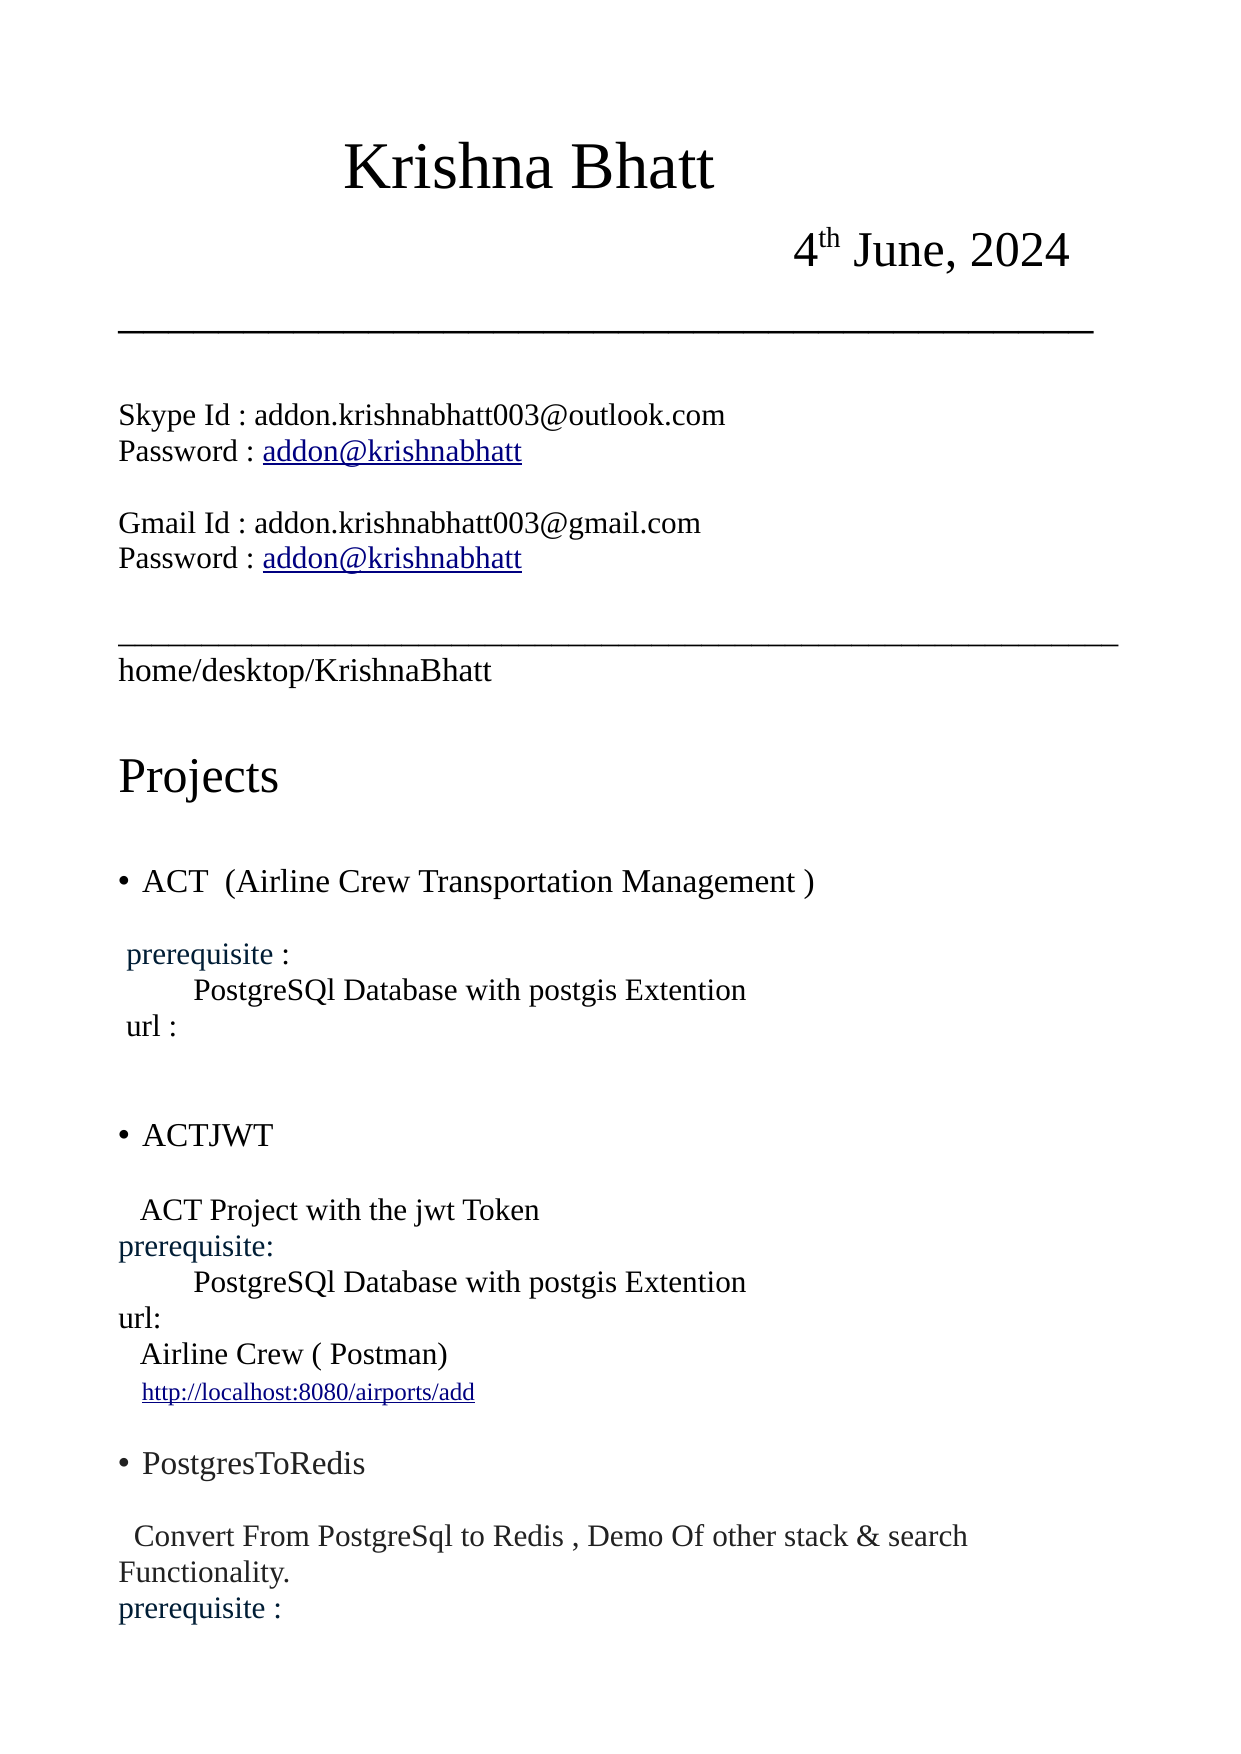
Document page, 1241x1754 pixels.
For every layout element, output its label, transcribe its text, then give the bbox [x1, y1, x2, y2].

text Password : addon@krishnabhatt [118, 540, 1122, 576]
text url: [118, 1299, 1122, 1335]
text PostgreSQl Database with postgis Extention [118, 1263, 1122, 1299]
text ACT Project with the jwt Token [118, 1191, 1122, 1227]
text Krishna Bhatt [118, 118, 1122, 204]
text Gmail Id : addon.krishnabhatt003@gmail.com [118, 504, 1122, 540]
text _______________________________________ [118, 281, 1122, 338]
text Convert From PostgreSql to Redis , Demo Of other stack & search Functionality. [118, 1517, 1122, 1589]
list ACTJWT [118, 1115, 1122, 1153]
text prerequisite : PostgreSQl Database with postgis Extention [118, 899, 1122, 1007]
text prerequisite : [118, 1589, 1122, 1625]
list PostgresToRedis [118, 1443, 1122, 1481]
text Projects [118, 746, 1122, 803]
text url : [118, 1007, 1122, 1043]
text Skype Id : addon.krishnabhatt003@outlook.com [118, 396, 1122, 432]
text 4th June, 2024 [118, 204, 1122, 281]
text Airline Crew ( Postman) http://localhost:8080/airports/add [118, 1335, 1122, 1407]
text prerequisite: [118, 1227, 1122, 1263]
text ____________________________________________________________ [118, 612, 1122, 650]
list ACT (Airline Crew Transportation Management ) [118, 861, 1122, 899]
text home/desktop/KrishnaBhatt [118, 650, 1122, 688]
text Password : addon@krishnabhatt [118, 432, 1122, 468]
